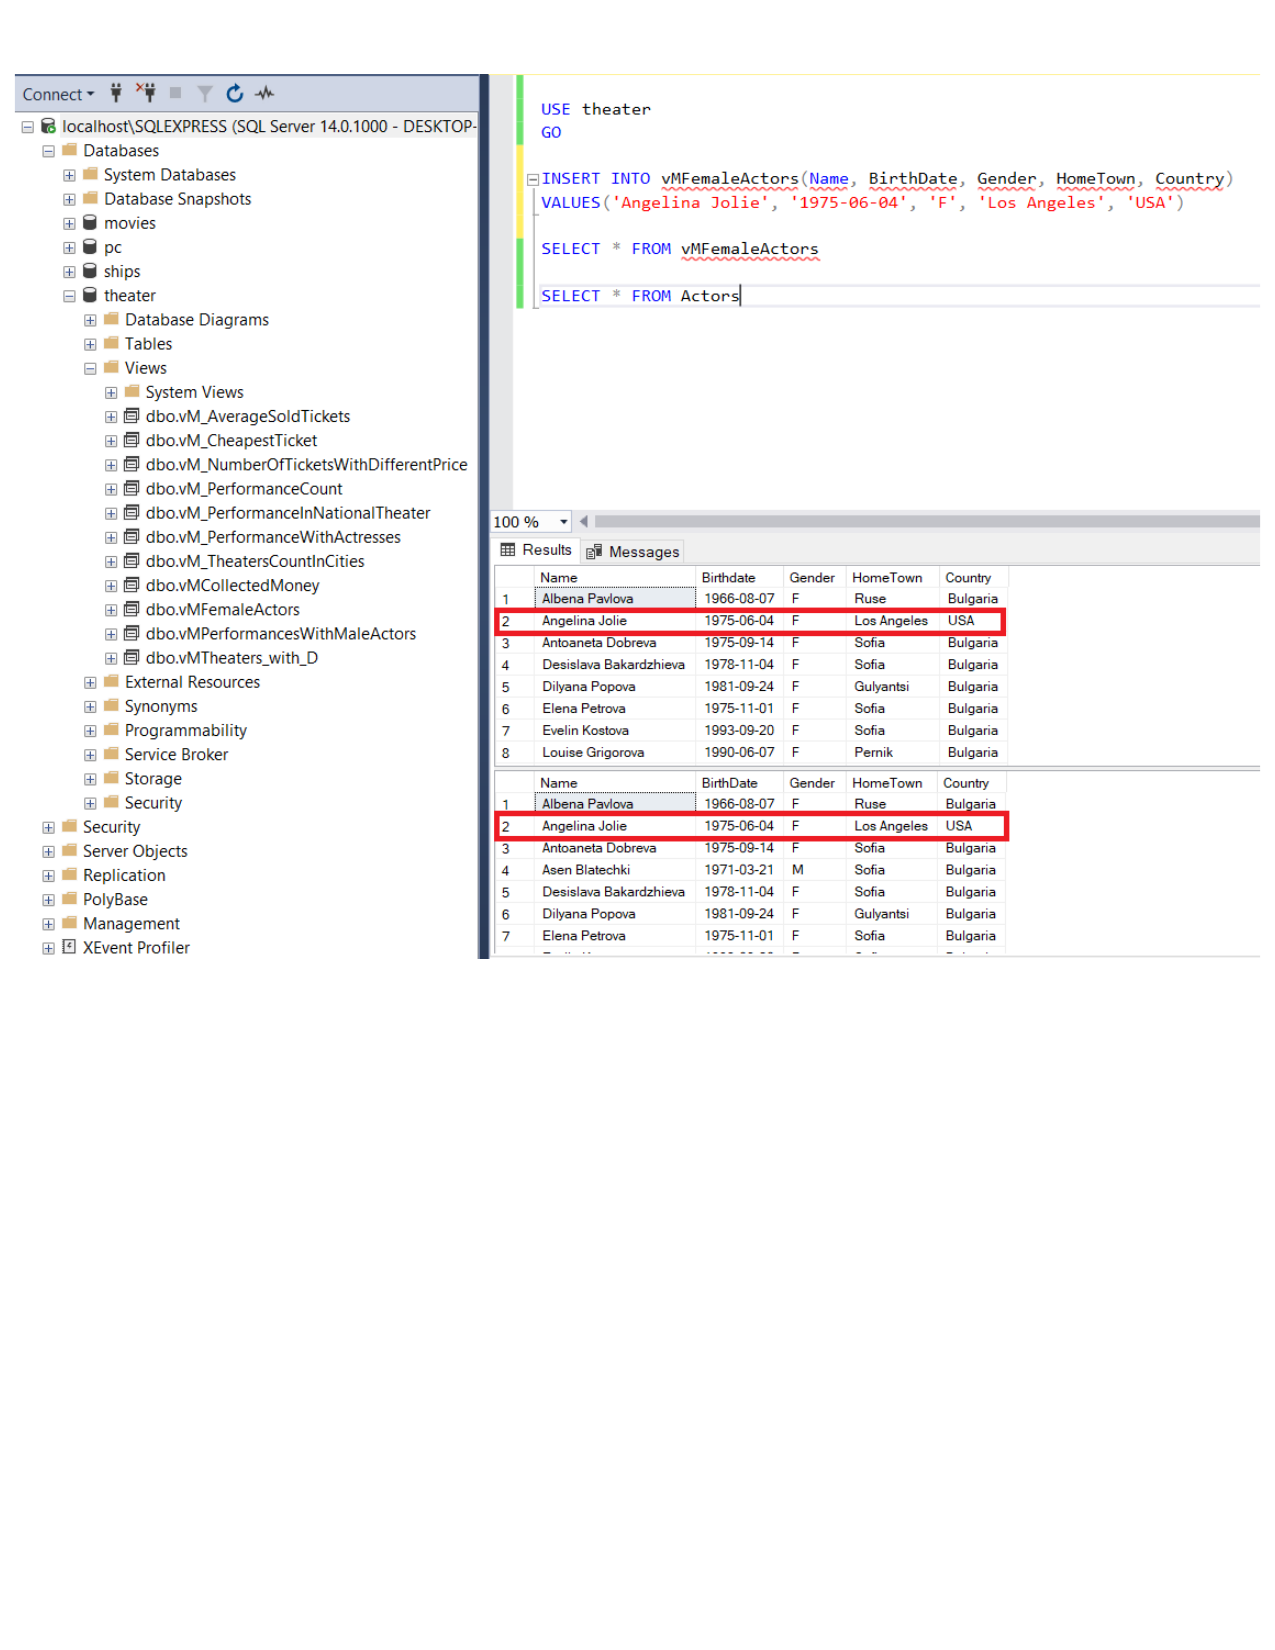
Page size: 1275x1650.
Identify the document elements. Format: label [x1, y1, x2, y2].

picture [14, 74, 1261, 959]
